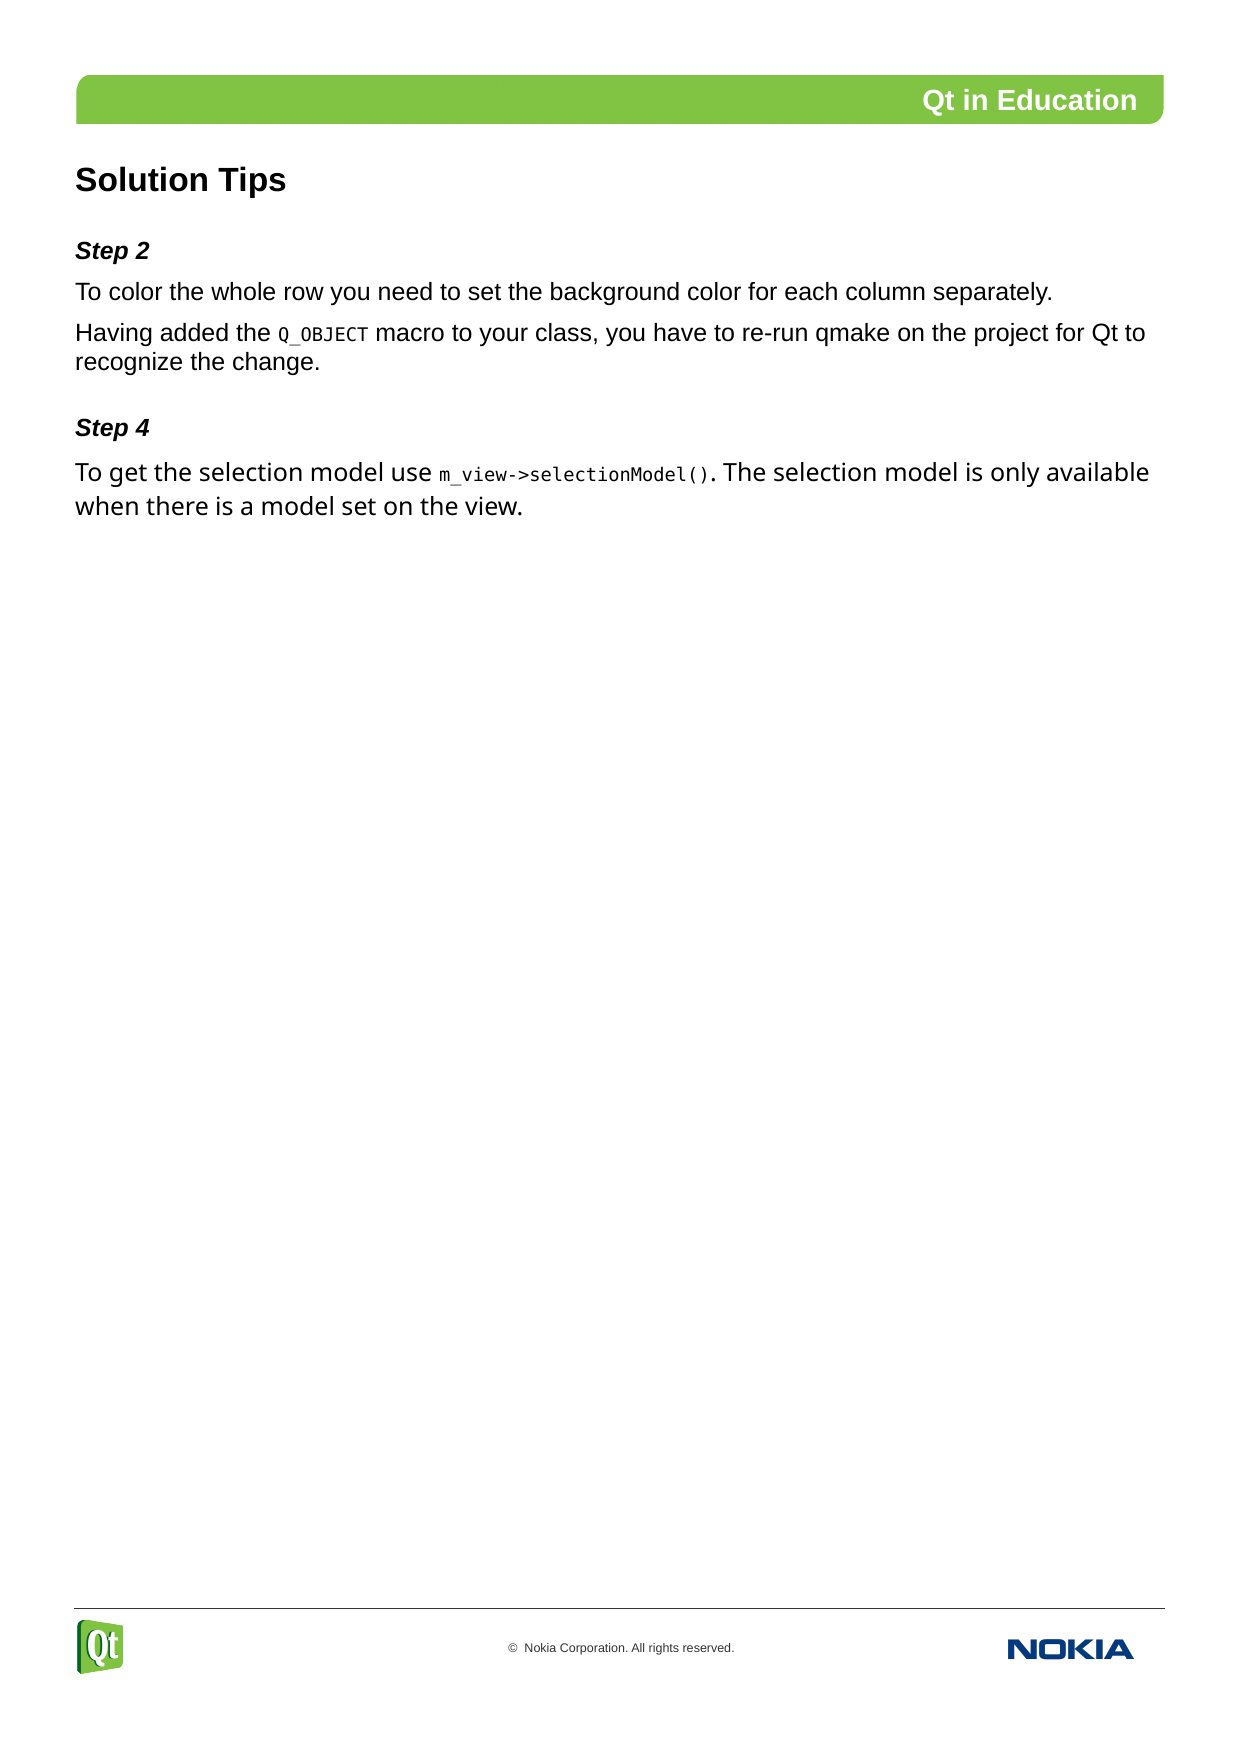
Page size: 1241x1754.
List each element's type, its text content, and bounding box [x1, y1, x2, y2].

picture [73, 1615, 127, 1679]
text To color the whole row you need to set the background color for each column separately. [75, 277, 1165, 306]
picture [76, 75, 1164, 124]
subtitle Step 2 [75, 236, 1165, 265]
picture [978, 1610, 1164, 1688]
subtitle Solution Tips [75, 160, 1165, 199]
text To get the selection model use m_view->selectionModel(). The selection model is only available when there is a model set on the view. [75, 454, 1165, 523]
subtitle Step 4 [75, 413, 1165, 442]
text Having added the Q_OBJECT macro to your class, you have to re-run qmake on the project for Qt to recognize the change. [75, 318, 1165, 376]
